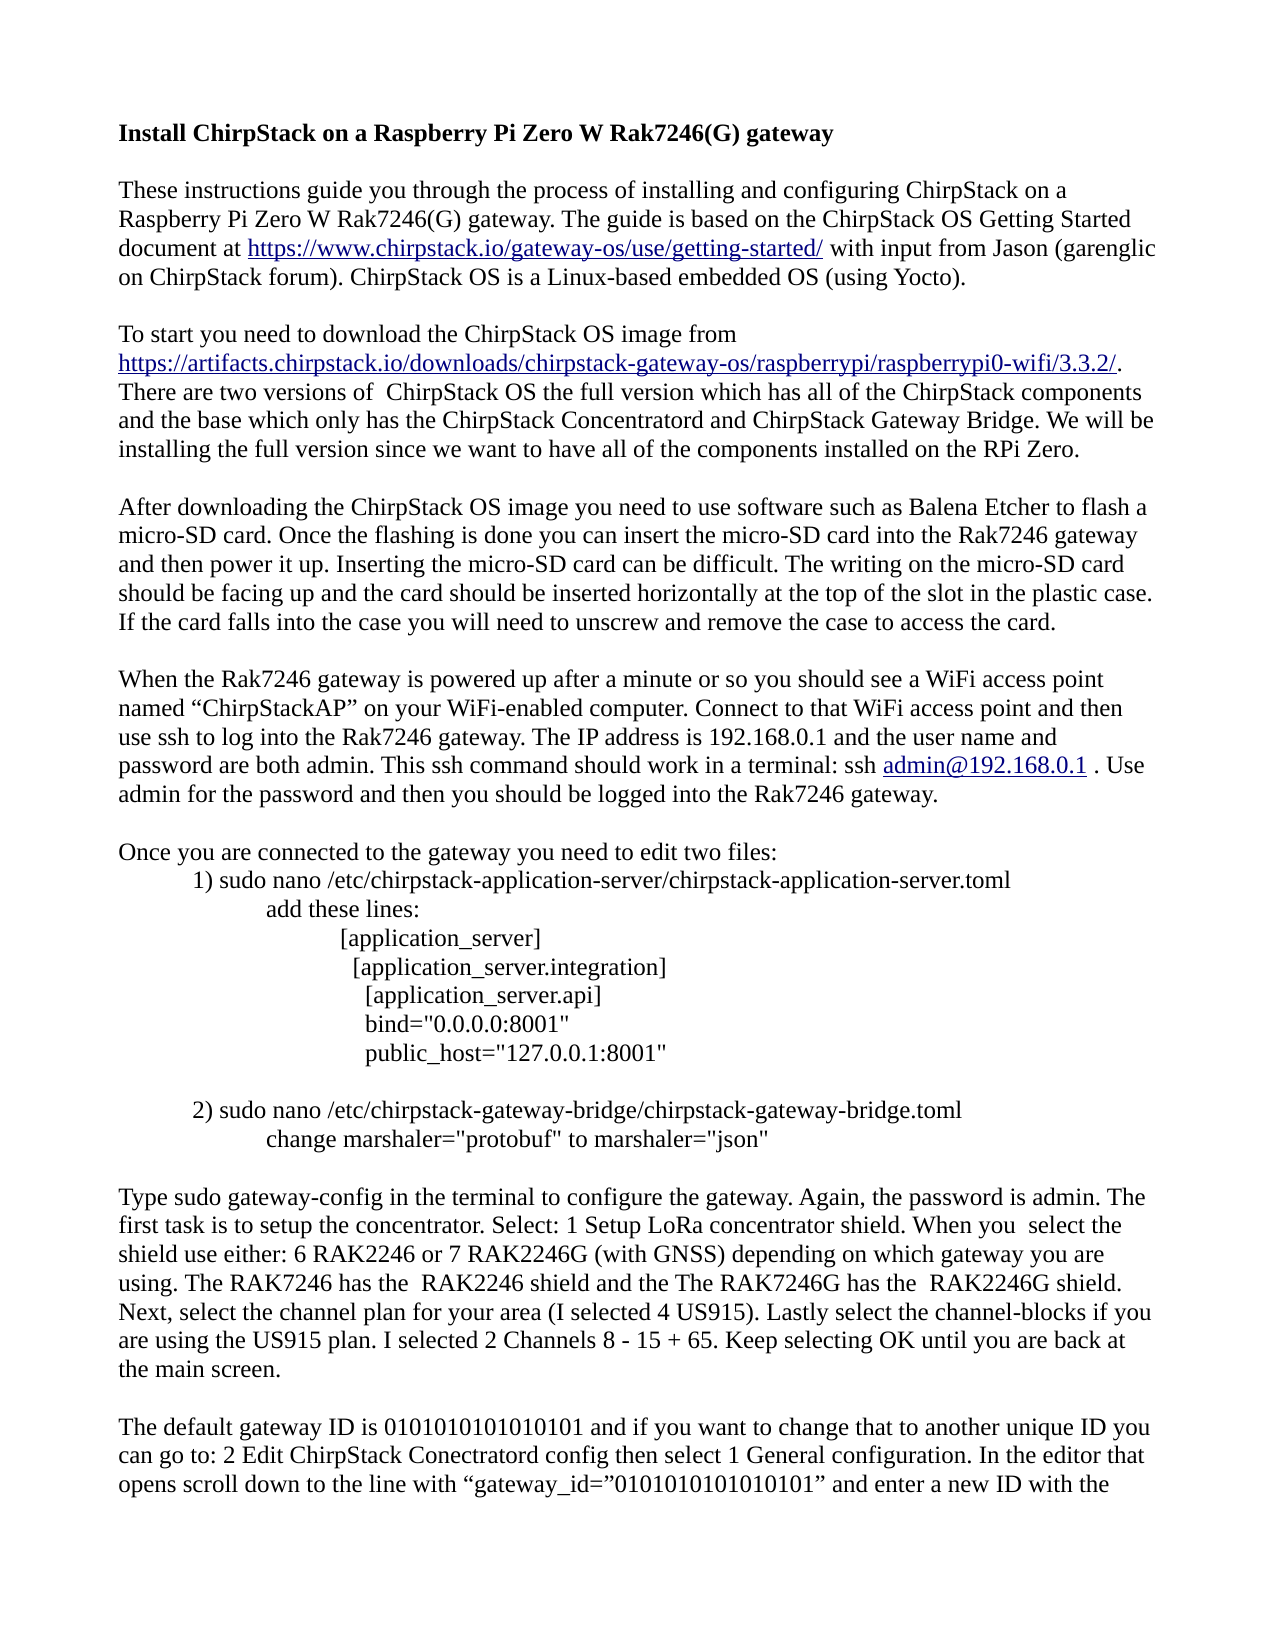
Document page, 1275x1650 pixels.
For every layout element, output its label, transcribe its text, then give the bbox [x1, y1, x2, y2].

text These instructions guide you through the process of installing and configuring ChirpStack on a Raspberry Pi Zero W Rak7246(G) gateway. The guide is based on the ChirpStack OS Getting Started document at https://www.chirpstack.io/gateway-os/use/getting-started/ with input from Jason (garenglic on ChirpStack forum). ChirpStack OS is a Linux-based embedded OS (using Yocto). [118, 176, 1157, 291]
text public_host="127.0.0.1:8001" [340, 1038, 1157, 1067]
text [application_server] [340, 923, 1157, 952]
text Install ChirpStack on a Raspberry Pi Zero W Rak7246(G) gateway [118, 118, 1157, 147]
text 1) sudo nano /etc/chirpstack-application-server/chirpstack-application-server.toml [192, 866, 1157, 894]
text Type sudo gateway-config in the terminal to configure the gateway. Again, the password is admin. The first task is to setup the concentrator. Select: 1 Setup LoRa concentrator shield. When you select the shield use either: 6 RAK2246 or 7 RAK2246G (with GNSS) depending on which gateway you are using. The RAK7246 has the RAK2246 shield and the The RAK7246G has the RAK2246G shield. Next, select the channel plan for your area (I selected 4 US915). Lastly select the channel-blocks if you are using the US915 plan. I selected 2 Channels 8 - 15 + 65. Keep selecting OK until you are back at the main screen. [118, 1182, 1157, 1383]
text Once you are connected to the gateway you need to edit two files: [118, 837, 1157, 866]
text [application_server.integration] [340, 952, 1157, 981]
text To start you need to download the ChirpStack OS image from https://artifacts.chirpstack.io/downloads/chirpstack-gateway-os/raspberrypi/raspberrypi0-wifi/3.3.2/. There are two versions of ChirpStack OS the full version which has all of the ChirpStack components and the base which only has the ChirpStack Concentratord and ChirpStack Gateway Bridge. We will be installing the full version since we want to have all of the components installed on the RPi Zero. [118, 319, 1157, 463]
text add these lines: [266, 894, 1157, 923]
text When the Rak7246 gateway is powered up after a minute or so you should see a WiFi access point named “ChirpStackAP” on your WiFi-enabled computer. Connect to that WiFi access point and then use ssh to log into the Rak7246 gateway. The IP address is 192.168.0.1 and the user name and password are both admin. This ssh command should work in a terminal: ssh admin@192.168.0.1 . Use admin for the password and then you should be logged into the Rak7246 gateway. [118, 664, 1157, 808]
text bind="0.0.0.0:8001" [340, 1009, 1157, 1038]
text [application_server.api] [340, 981, 1157, 1009]
text The default gateway ID is 0101010101010101 and if you want to change that to another unique ID you can go to: 2 Edit ChirpStack Conectratord config then select 1 General configuration. In the editor that opens scroll down to the line with “gateway_id=”0101010101010101” and enter a new ID with the [118, 1412, 1157, 1498]
text change marshaler="protobuf" to marshaler="json" [266, 1124, 1157, 1153]
text 2) sudo nano /etc/chirpstack-gateway-bridge/chirpstack-gateway-bridge.toml [192, 1096, 1157, 1124]
text After downloading the ChirpStack OS image you need to use software such as Balena Etcher to flash a micro-SD card. Once the flashing is done you can insert the micro-SD card into the Rak7246 gateway and then power it up. Inserting the micro-SD card can be difficult. The writing on the micro-SD card should be facing up and the card should be inserted horizontally at the top of the slot in the plastic case. If the card falls into the case you will need to unscrew and remove the case to access the card. [118, 492, 1157, 636]
